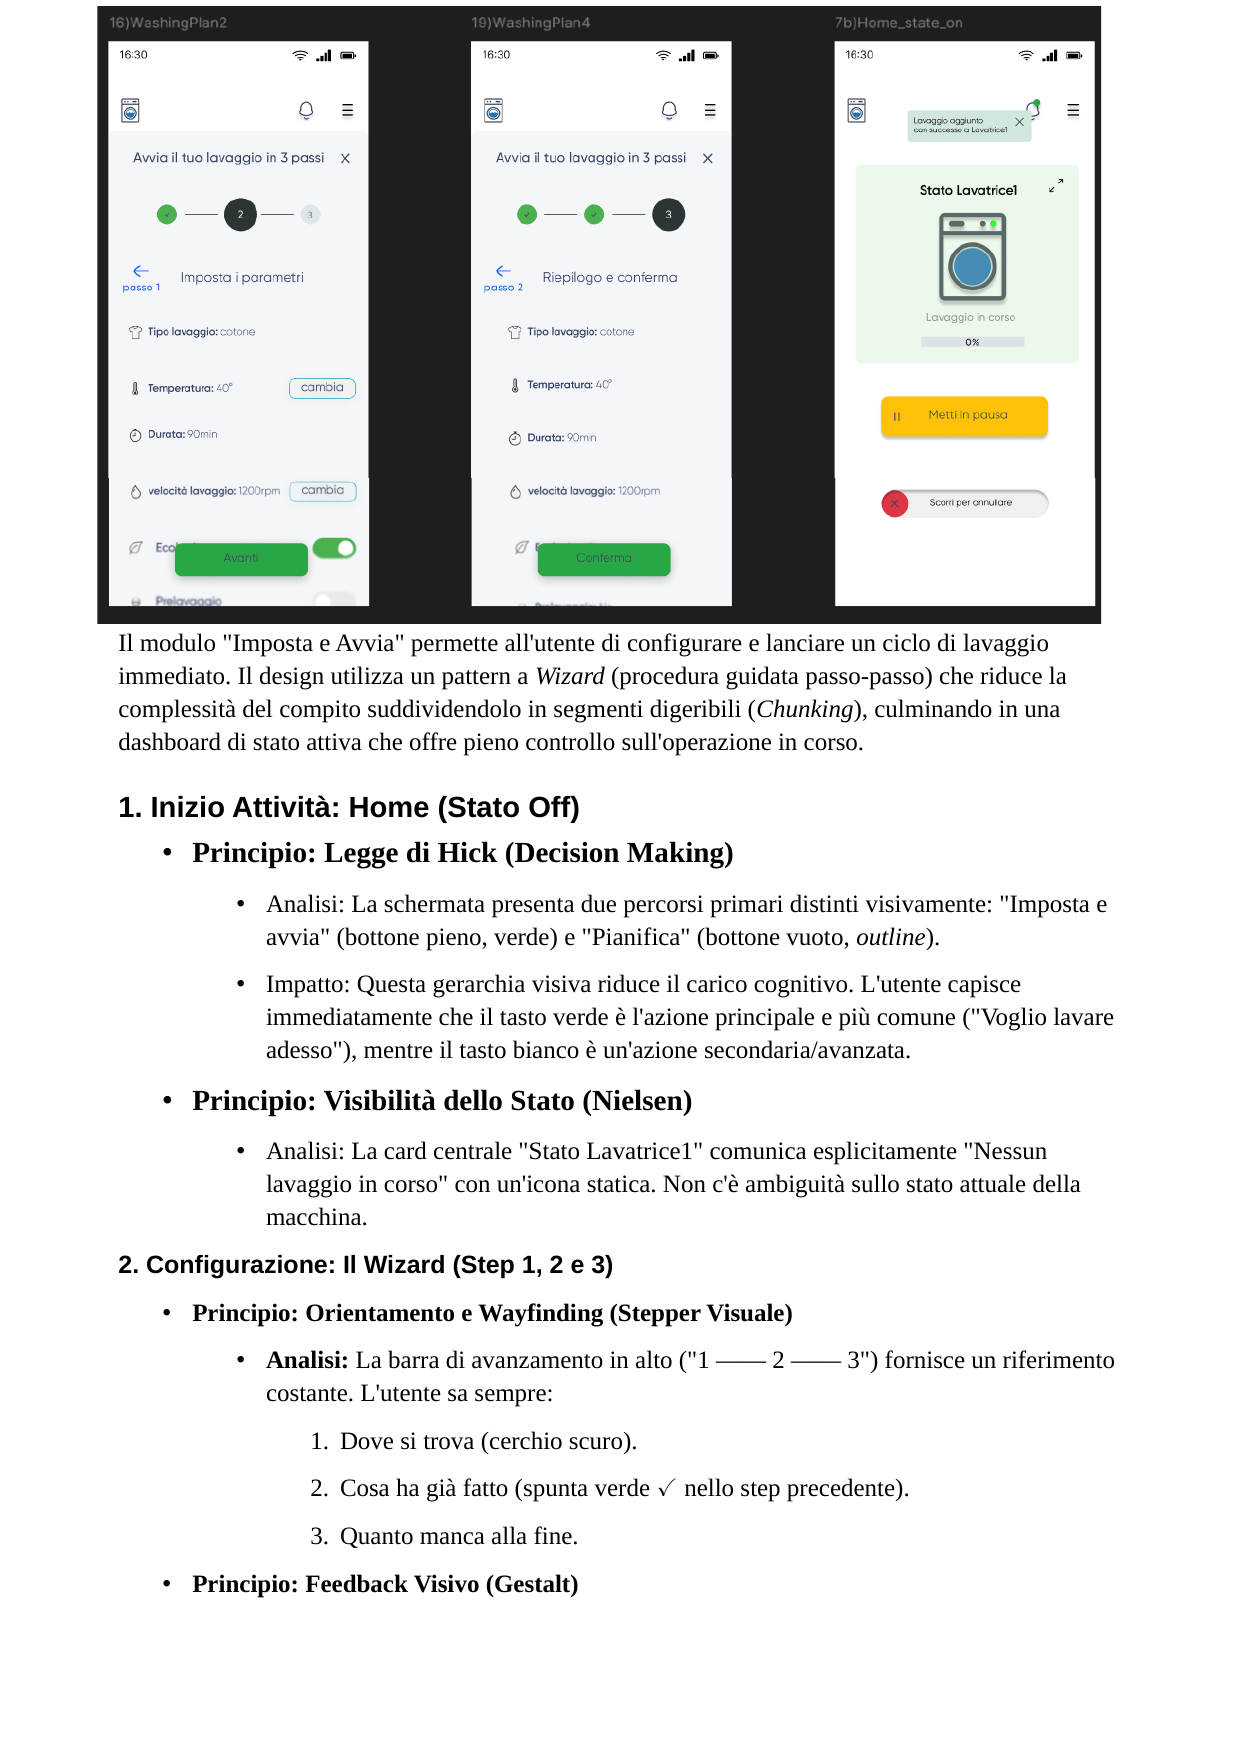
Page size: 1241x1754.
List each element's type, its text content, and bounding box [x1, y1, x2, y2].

list Cosa ha già fatto (spunta verde ✓ nello step precedente). [310, 1473, 1122, 1502]
subtitle 1. Inizio Attività: Home (Stato Off) [118, 789, 1122, 823]
list Impatto: Questa gerarchia visiva riduce il carico cognitivo. L'utente capisce immediatamente che il tasto verde è l'azione principale e più comune ("Voglio lavare adesso"), mentre il tasto bianco è un'azione secondaria/avanzata. [236, 969, 1122, 1064]
list Principio: Orientamento e Wayfinding (Stepper Visuale) [162, 1298, 1122, 1326]
picture [97, 6, 1102, 624]
list Principio: Legge di Hick (Decision Making) [162, 836, 1122, 869]
text Il modulo "Imposta e Avvia" permette all'utente di configurare e lanciare un ciclo di lavaggio immediato. Il design utilizza un pattern a Wizard (procedura guidata passo-passo) che riduce la complessità del compito suddividendolo in segmenti digeribili (Chunking), culminando in una dashboard di stato attiva che offre pieno controllo sull'operazione in corso. [118, 118, 1122, 756]
list Quanto manca alla fine. [310, 1521, 1122, 1550]
list Analisi: La schermata presenta due percorsi primari distinti visivamente: "Imposta e avvia" (bottone pieno, verde) e "Pianifica" (bottone vuoto, outline). [236, 889, 1122, 951]
list Analisi: La barra di avanzamento in alto ("1 —— 2 —— 3") fornisce un riferimento costante. L'utente sa sempre: [236, 1345, 1122, 1407]
list Principio: Feedback Visivo (Gestalt) [162, 1569, 1122, 1597]
list Principio: Visibilità dello Stato (Nielsen) [162, 1083, 1122, 1117]
list Dove si trova (cerchio scuro). [310, 1426, 1122, 1454]
subtitle 2. Configurazione: Il Wizard (Step 1, 2 e 3) [118, 1250, 1122, 1279]
list Analisi: La card centrale "Stato Lavatrice1" comunica esplicitamente "Nessun lavaggio in corso" con un'icona statica. Non c'è ambiguità sullo stato attuale della macchina. [236, 1136, 1122, 1231]
